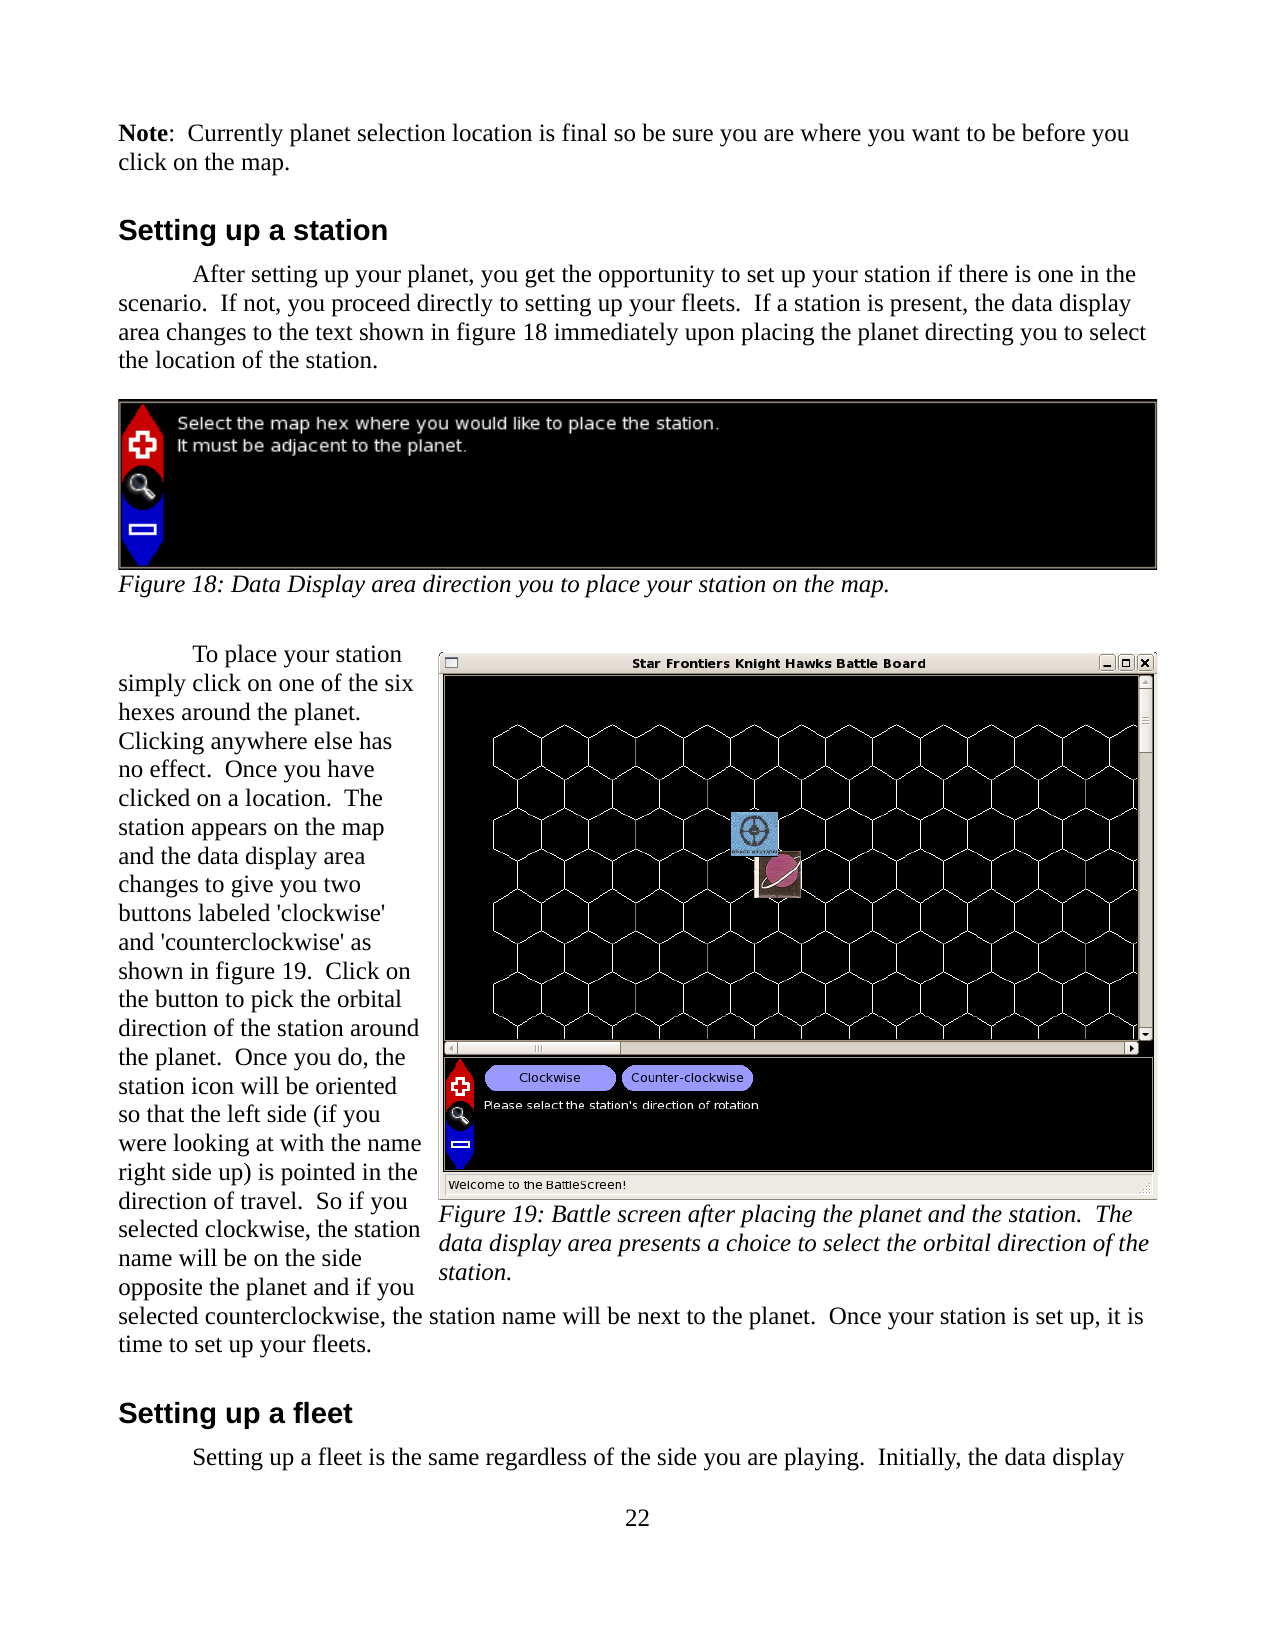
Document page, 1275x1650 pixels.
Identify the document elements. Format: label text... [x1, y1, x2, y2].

subtitle Setting up a station [118, 213, 1157, 247]
picture [438, 652, 1158, 1200]
text To place your station simply click on one of the six hexes around the planet. Clicking anywhere else has no effect. Once you have clicked on a location. The station appears on the map and the data display area changes to give you two buttons labeled 'clockwise' and 'counterclockwise' as shown in figure 19. Click on the button to pick the orbital direction of the station around the planet. Once you do, the station icon will be oriented so that the left side (if you were looking at with the name right side up) is pointed in the direction of travel. So if you selected clockwise, the station name will be on the side opposite the planet and if you selected counterclockwise, the station name will be next to the planet. Once your station is set up, it is time to set up your fleets. [118, 639, 1157, 1358]
text Figure 18: Data Display area direction you to place your station on the map. [118, 570, 1157, 598]
text After setting up your planet, you get the opportunity to set up your station if there is one in the scenario. If not, you proceed directly to setting up your fleets. If a station is present, the data display area changes to the text shown in figure 18 immediately upon placing the planet directing you to select the location of the station. [118, 259, 1157, 374]
subtitle Setting up a fleet [118, 1396, 1157, 1429]
text Figure 19: Battle screen after placing the planet and the station. The data display area presents a choice to select the orbital direction of the station. [438, 1200, 1157, 1286]
text Note: Currently planet selection location is final so be sure you are where you want to be before you click on the map. [118, 118, 1157, 176]
picture [118, 399, 1158, 570]
text Setting up a fleet is the same regardless of the side you are playing. Initially, the data display [118, 1442, 1157, 1471]
